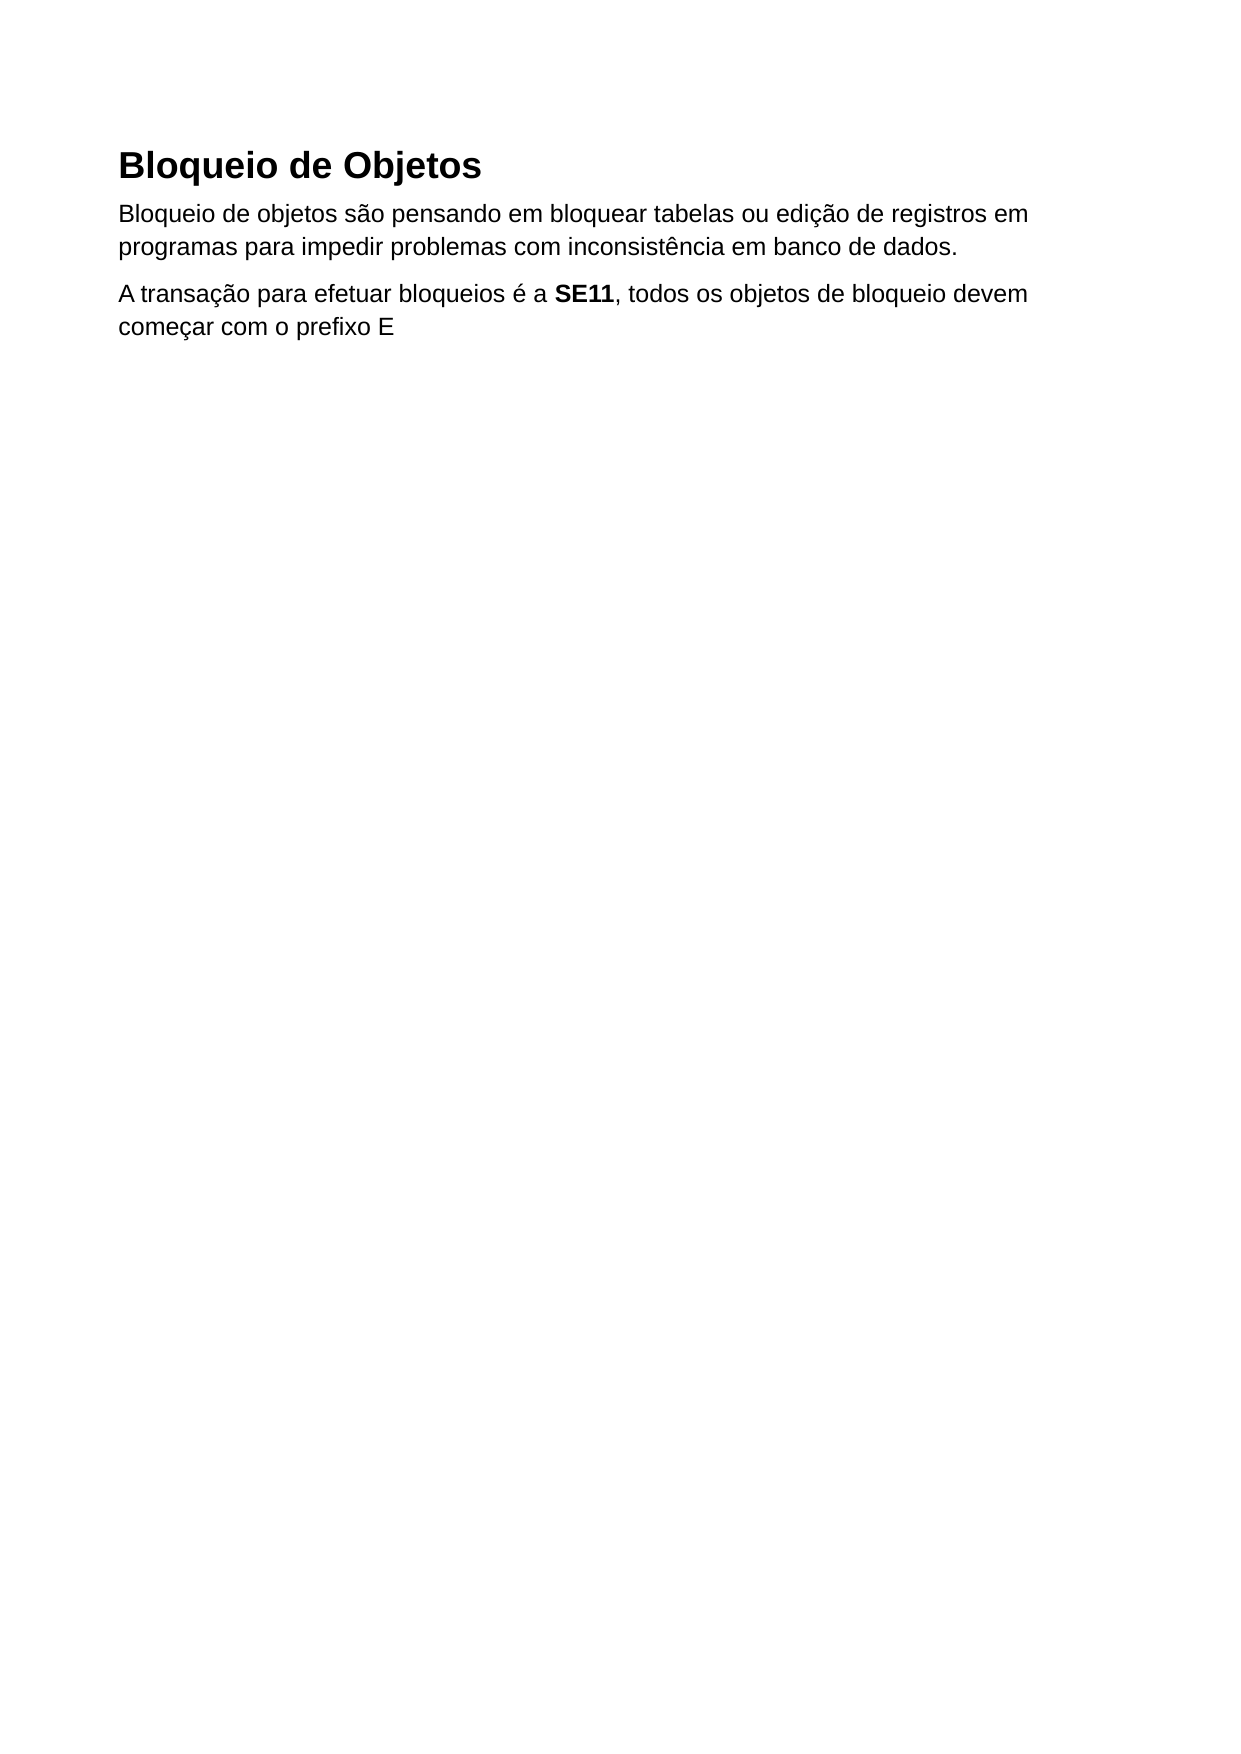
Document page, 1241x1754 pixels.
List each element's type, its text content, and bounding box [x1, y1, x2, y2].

text Bloqueio de objetos são pensando em bloquear tabelas ou edição de registros em programas para impedir problemas com inconsistência em banco de dados. [118, 199, 1122, 261]
text A transação para efetuar bloqueios é a SE11, todos os objetos de bloqueio devem começar com o prefixo E [118, 279, 1122, 341]
subtitle Bloqueio de Objetos [118, 143, 1122, 186]
